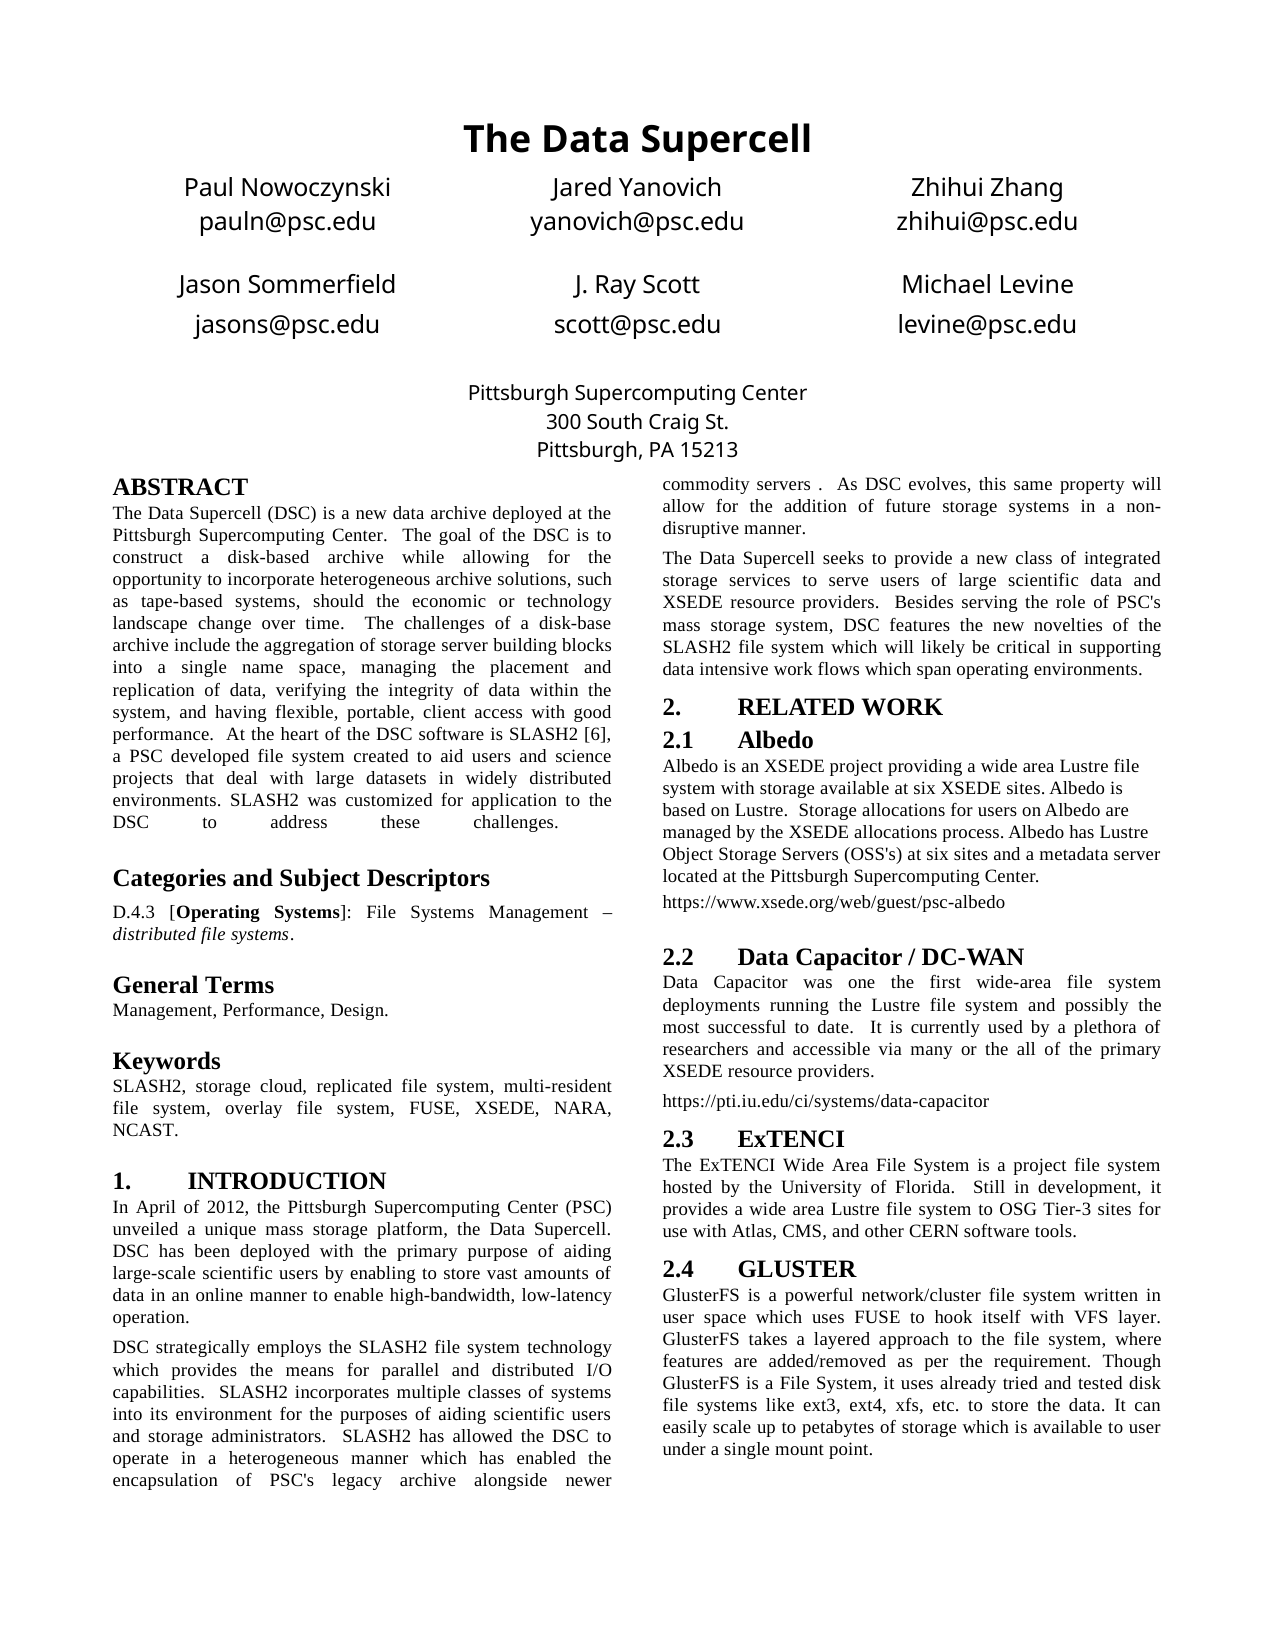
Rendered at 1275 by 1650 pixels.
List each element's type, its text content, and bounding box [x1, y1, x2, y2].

text scott@psc.edu [462, 307, 812, 341]
text GlusterFS is a powerful network/cluster file system written in user space which uses FUSE to hook itself with VFS layer. GlusterFS takes a layered approach to the file system, where features are added/removed as per the requirement. Though GlusterFS is a File System, it uses already tried and tested disk file systems like ext3, ext4, xfs, etc. to store the data. It can easily scale up to petabytes of storage which is available to user under a single mount point. [662, 1283, 1162, 1460]
subtitle GLUSTER [662, 1254, 1162, 1283]
text Zhihui Zhang [812, 170, 1162, 204]
text Michael Levine [812, 267, 1162, 301]
text D.4.3 [Operating Systems]: File Systems Management – distributed file systems. [112, 900, 613, 944]
text zhihui@psc.edu [812, 204, 1162, 238]
text The Data Supercell (DSC) is a new data archive deployed at the Pittsburgh Supercomputing Center. The goal of the DSC is to construct a disk-based archive while allowing for the opportunity to incorporate heterogeneous archive solutions, such as tape-based systems, should the economic or technology landscape change over time. The challenges of a disk-base archive include the aggregation of storage server building blocks into a single name space, managing the placement and replication of data, verifying the integrity of data within the system, and having flexible, portable, client access with good performance. At the heart of the DSC software is SLASH2 [6], a PSC developed file system created to aid users and science projects that deal with large datasets in widely distributed environments. SLASH2 was customized for application to the DSC to address these challenges. [112, 501, 613, 854]
text Categories and Subject Descriptors [112, 863, 613, 892]
text levine@psc.edu [812, 307, 1162, 341]
text Jared Yanovich [462, 170, 812, 204]
subtitle https://www.xsede.org/web/guest/psc-albedo [662, 891, 1162, 913]
text https://pti.iu.edu/ci/systems/data-capacitor [662, 1090, 1162, 1112]
text General Terms [112, 969, 613, 998]
text ABSTRACT [112, 472, 613, 501]
text Keywords [112, 1046, 613, 1075]
text The Data Supercell seeks to provide a new class of integrated storage services to serve users of large scientific data and XSEDE resource providers. Besides serving the role of PSC's mass storage system, DSC features the new novelties of the SLASH2 file system which will likely be critical in supporting data intensive work flows which span operating environments. [662, 547, 1162, 679]
subtitle ExTENCI [662, 1124, 1162, 1153]
text In April of 2012, the Pittsburgh Supercomputing Center (PSC) unveiled a unique mass storage platform, the Data Supercell. DSC has been deployed with the primary purpose of aiding large-scale scientific users by enabling to store vast amounts of data in an online manner to enable high-bandwidth, low-latency operation. [112, 1195, 613, 1327]
text yanovich@psc.edu [462, 204, 812, 238]
subtitle RELATED WORK [662, 692, 1162, 721]
text Data Capacitor was one the first wide-area file system deployments running the Lustre file system and possibly the most successful to date. It is currently used by a plethora of researchers and accessible via many or the all of the primary XSEDE resource providers. [662, 971, 1162, 1081]
text DSC strategically employs the SLASH2 file system technology which provides the means for parallel and distributed I/O capabilities. SLASH2 incorporates multiple classes of systems into its environment for the purposes of aiding scientific users and storage administrators. SLASH2 has allowed the DSC to operate in a heterogeneous manner which has enabled the encapsulation of PSC's legacy archive alongside newer [112, 1336, 613, 1490]
text Paul Nowoczynski [112, 170, 462, 204]
text J. Ray Scott [462, 267, 812, 301]
subtitle Albedo Albedo is an XSEDE project providing a wide area Lustre file system with storage available at six XSEDE sites. Albedo is based on Lustre. Storage allocations for users on Albedo are managed by the XSEDE allocations process. Albedo has Lustre Object Storage Servers (OSS's) at six sites and a metadata server located at the Pittsburgh Supercomputing Center. [662, 725, 1162, 887]
text 300 South Craig St. Pittsburgh, PA 15213 [462, 407, 812, 464]
text SLASH2, storage cloud, replicated file system, multi-resident file system, overlay file system, FUSE, XSEDE, NARA, NCAST. [112, 1075, 613, 1141]
text pauln@psc.edu [112, 204, 462, 238]
text commodity servers . As DSC evolves, this same property will allow for the addition of future storage systems in a non-disruptive manner. [662, 472, 1162, 538]
subtitle INTRODUCTION [112, 1166, 613, 1195]
text Jason Sommerfield [112, 267, 462, 301]
title The Data Supercell [112, 112, 1162, 163]
text The ExTENCI Wide Area File System is a project file system hosted by the University of Florida. Still in development, it provides a wide area Lustre file system to OSG Tier-3 sites for use with Atlas, CMS, and other CERN software tools. [662, 1153, 1162, 1242]
subtitle Data Capacitor / DC-WAN [662, 942, 1162, 971]
text Management, Performance, Design. [112, 998, 613, 1021]
text Pittsburgh Supercomputing Center [462, 378, 812, 407]
text jasons@psc.edu [112, 307, 462, 341]
